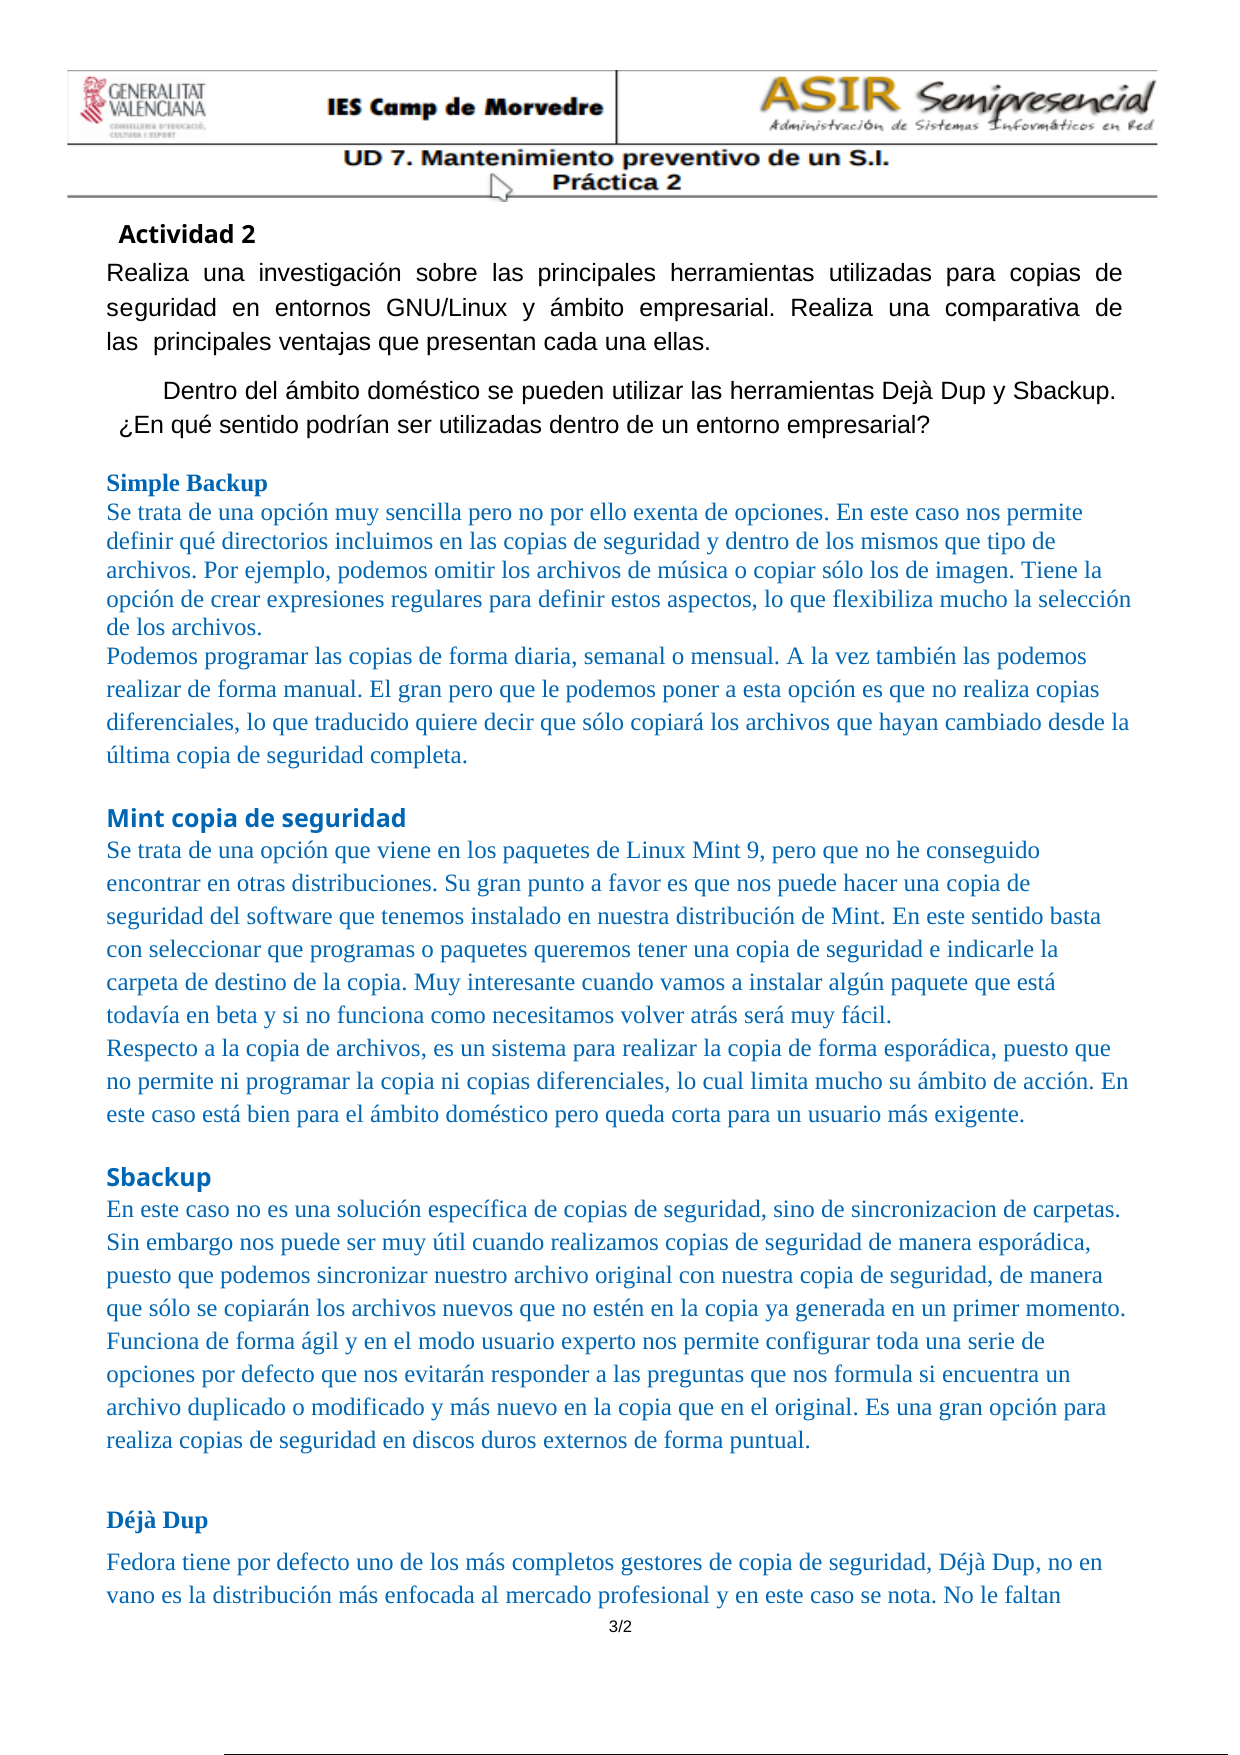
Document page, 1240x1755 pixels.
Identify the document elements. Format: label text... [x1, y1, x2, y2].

text Realiza una investigación sobre las principales herramientas utilizadas para copias de seguridad en entornos GNU/Linux y ámbito empresarial. Realiza una comparativa de las principales ventajas que presentan cada una ellas. [106, 258, 1122, 356]
text Actividad 2 [118, 216, 1133, 250]
text Se trata de una opción muy sencilla pero no por ello exenta de opciones. En este caso nos permite definir qué directorios incluimos en las copias de seguridad y dentro de los mismos que tipo de archivos. Por ejemplo, podemos omitir los archivos de música o copiar sólo los de imagen. Tiene la opción de crear expresiones regulares para definir estos aspectos, lo que flexibiliza mucho la selección de los archivos. [106, 497, 1133, 641]
text Dentro del ámbito doméstico se pueden utilizar las herramientas Dejà Dup y Sbackup. [163, 376, 1133, 404]
subtitle Sbackup [106, 1159, 1133, 1193]
picture [67, 70, 1158, 202]
text ¿En qué sentido podrían ser utilizadas dentro de un entorno empresarial? [118, 410, 1133, 439]
text Se trata de una opción que viene en los paquetes de Linux Mint 9, pero que no he conseguido encontrar en otras distribuciones. Su gran punto a favor es que nos puede hacer una copia de seguridad del software que tenemos instalado en nuestra distribución de Mint. En este sentido basta con seleccionar que programas o paquetes queremos tener una copia de seguridad e indicarle la carpeta de destino de la copia. Muy interesante cuando vamos a instalar algún paquete que está todavía en beta y si no funciona como necesitamos volver atrás será muy fácil. [106, 835, 1133, 1029]
subtitle Simple Backup [106, 468, 1133, 497]
text Funciona de forma ágil y en el modo usuario experto nos permite configurar toda una serie de opciones por defecto que nos evitarán responder a las preguntas que nos formula si encuentra un archivo duplicado o modificado y más nuevo en la copia que en el original. Es una gran opción para realiza copias de seguridad en discos duros externos de forma puntual. [106, 1326, 1133, 1454]
subtitle Déjà Dup [106, 1505, 1133, 1534]
text Podemos programar las copias de forma diaria, semanal o mensual. A la vez también las podemos realizar de forma manual. El gran pero que le podemos poner a esta opción es que no realiza copias diferenciales, lo que traducido quiere decir que sólo copiará los archivos que hayan cambiado desde la última copia de seguridad completa. [106, 641, 1133, 769]
text En este caso no es una solución específica de copias de seguridad, sino de sincronizacion de carpetas. Sin embargo nos puede ser muy útil cuando realizamos copias de seguridad de manera esporádica, puesto que podemos sincronizar nuestro archivo original con nuestra copia de seguridad, de manera que sólo se copiarán los archivos nuevos que no estén en la copia ya generada en un primer momento. [106, 1194, 1133, 1322]
text Respecto a la copia de archivos, es un sistema para realizar la copia de forma esporádica, puesto que no permite ni programar la copia ni copias diferenciales, lo cual limita mucho su ámbito de acción. En este caso está bien para el ámbito doméstico pero queda corta para un usuario más exigente. [106, 1033, 1133, 1128]
text Fedora tiene por defecto uno de los más completos gestores de copia de seguridad, Déjà Dup, no en vano es la distribución más enfocada al mercado profesional y en este caso se nota. No le faltan [106, 1547, 1133, 1608]
subtitle Mint copia de seguridad [106, 800, 1133, 834]
